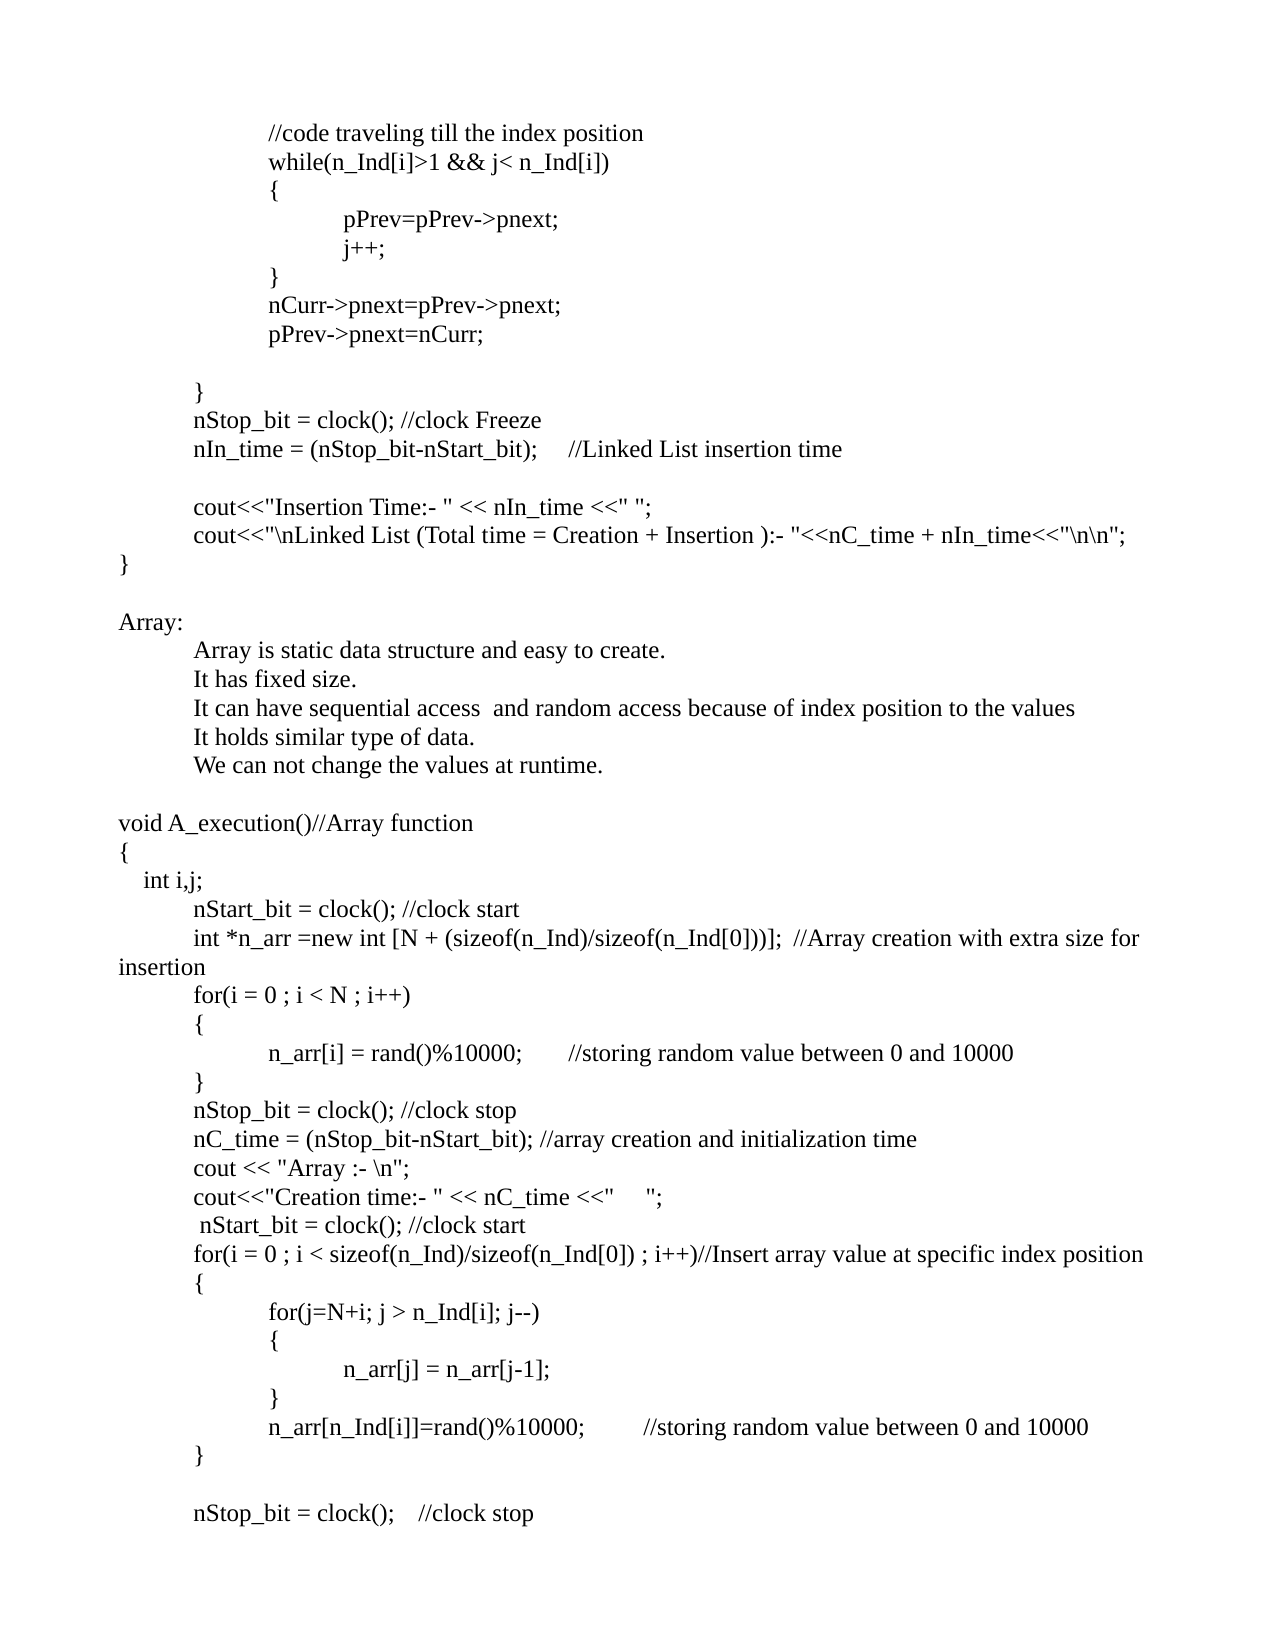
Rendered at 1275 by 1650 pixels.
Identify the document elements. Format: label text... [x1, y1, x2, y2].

text j++; [118, 233, 1157, 262]
text nStop_bit = clock(); //clock stop [118, 1096, 1157, 1124]
text We can not change the values at runtime. [118, 751, 1157, 779]
text } [118, 377, 1157, 406]
text cout << "Array :- \n"; [118, 1153, 1157, 1182]
text nIn_time = (nStop_bit-nStart_bit); //Linked List insertion time [118, 434, 1157, 463]
text nStart_bit = clock(); //clock start [118, 894, 1157, 923]
text for(i = 0 ; i < sizeof(n_Ind)/sizeof(n_Ind[0]) ; i++)//Insert array value at specific index position [118, 1239, 1157, 1268]
text } [118, 1441, 1157, 1469]
text //code traveling till the index position [118, 118, 1157, 147]
text pPrev->pnext=nCurr; [118, 319, 1157, 348]
text n_arr[j] = n_arr[j-1]; [118, 1354, 1157, 1383]
text It holds similar type of data. [118, 722, 1157, 751]
text while(n_Ind[i]>1 && j< n_Ind[i]) [118, 147, 1157, 176]
text for(i = 0 ; i < N ; i++) [118, 981, 1157, 1009]
text nC_time = (nStop_bit-nStart_bit); //array creation and initialization time [118, 1124, 1157, 1153]
text } [118, 1067, 1157, 1096]
text int *n_arr =new int [N + (sizeof(n_Ind)/sizeof(n_Ind[0]))]; //Array creation with extra size for insertion [118, 923, 1157, 981]
text n_arr[n_Ind[i]]=rand()%10000; //storing random value between 0 and 10000 [118, 1412, 1157, 1441]
text Array is static data structure and easy to create. [118, 636, 1157, 664]
text nStart_bit = clock(); //clock start [118, 1211, 1157, 1239]
text cout<<"\nLinked List (Total time = Creation + Insertion ):- "<<nC_time + nIn_time<<"\n\n"; [118, 521, 1157, 549]
text nStop_bit = clock(); //clock stop [118, 1498, 1157, 1527]
text { [118, 1326, 1157, 1354]
text Array: [118, 607, 1157, 636]
text void A_execution()//Array function [118, 808, 1157, 837]
text int i,j; [118, 866, 1157, 894]
text cout<<"Insertion Time:- " << nIn_time <<" "; [118, 492, 1157, 521]
text pPrev=pPrev->pnext; [118, 204, 1157, 233]
text { [118, 837, 1157, 866]
text nStop_bit = clock(); //clock Freeze [118, 406, 1157, 434]
text } [118, 549, 1157, 578]
text } [118, 262, 1157, 291]
text It can have sequential access and random access because of index position to the values [118, 693, 1157, 722]
text } [118, 1383, 1157, 1412]
text { [118, 1009, 1157, 1038]
text { [118, 176, 1157, 204]
text for(j=N+i; j > n_Ind[i]; j--) [118, 1297, 1157, 1326]
text It has fixed size. [118, 664, 1157, 693]
text n_arr[i] = rand()%10000; //storing random value between 0 and 10000 [118, 1038, 1157, 1067]
text { [118, 1268, 1157, 1297]
text nCurr->pnext=pPrev->pnext; [118, 291, 1157, 319]
text cout<<"Creation time:- " << nC_time <<" "; [118, 1182, 1157, 1211]
